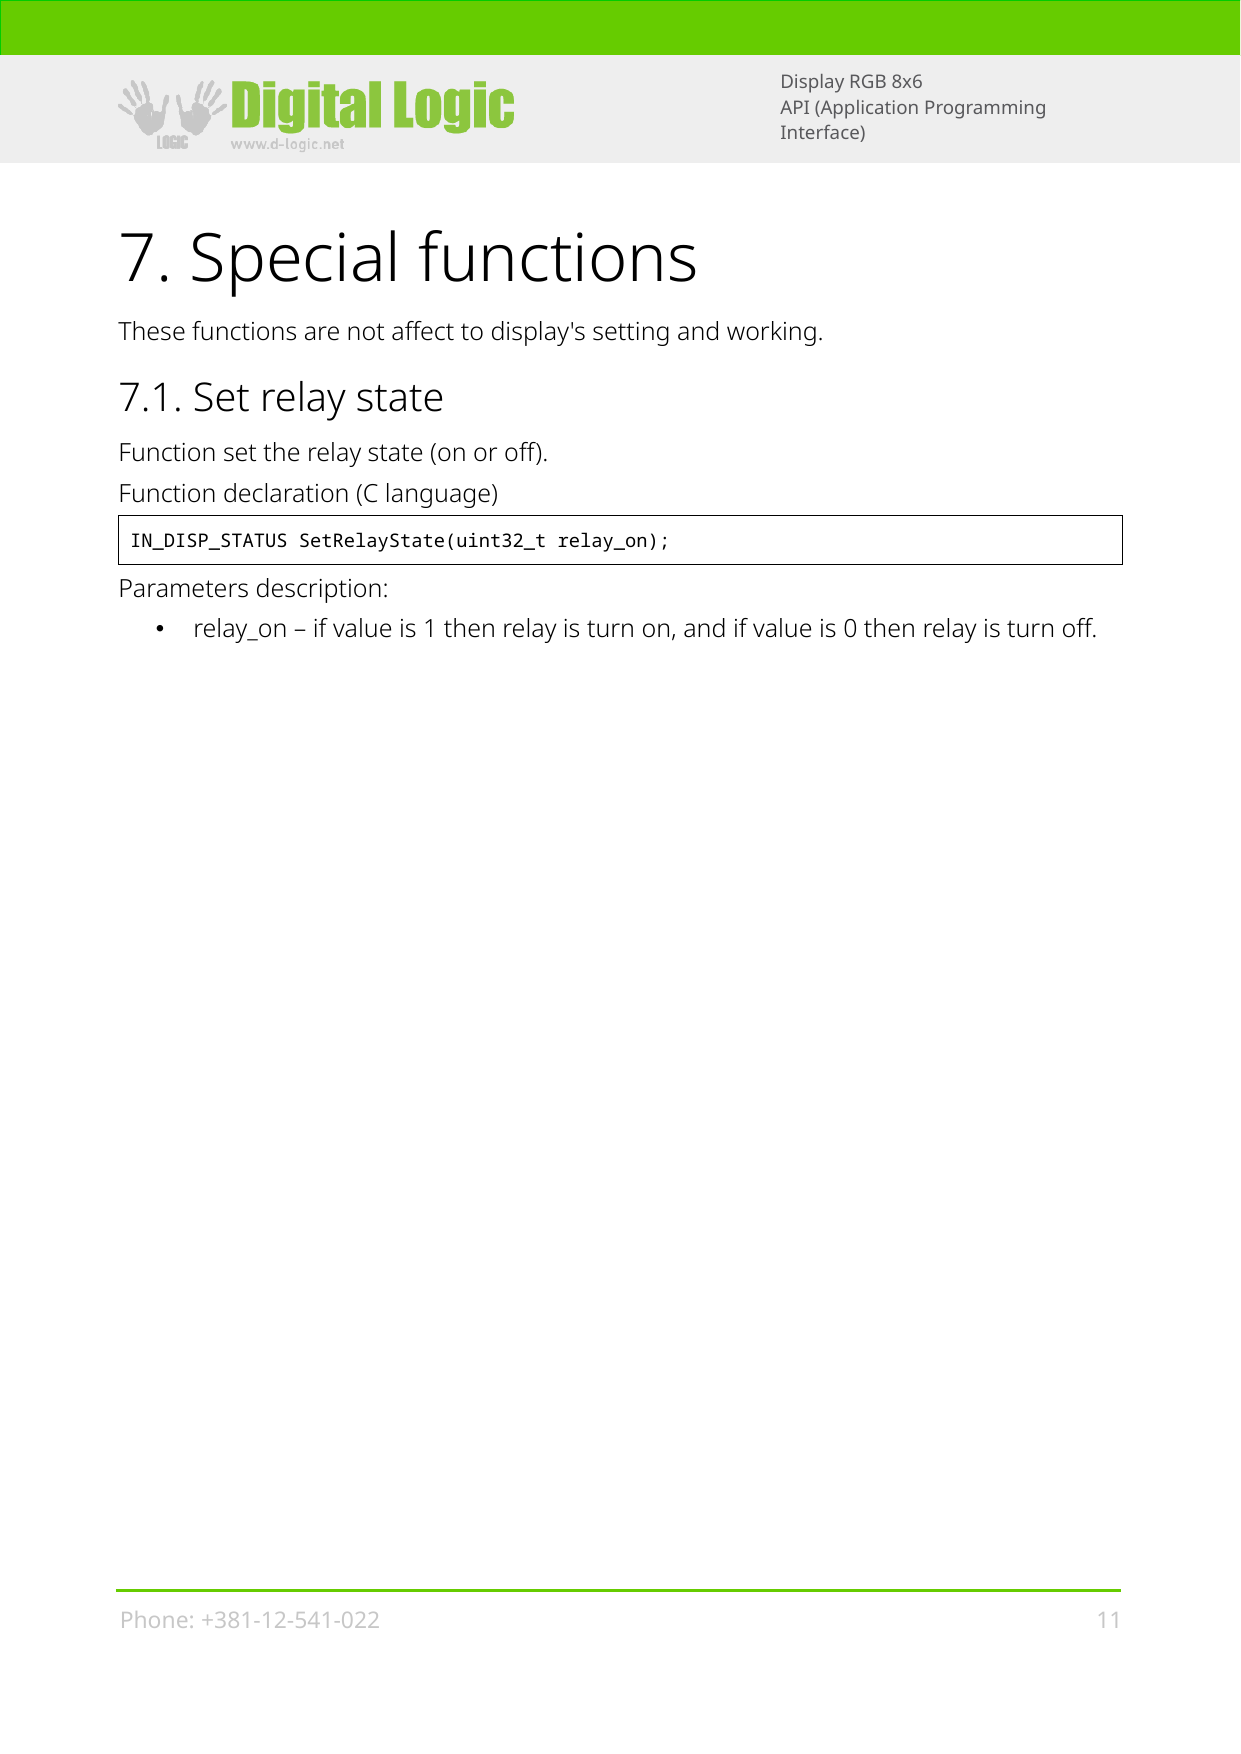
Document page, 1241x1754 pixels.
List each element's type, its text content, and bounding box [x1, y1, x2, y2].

subtitle 7.1. Set relay state [118, 369, 1122, 423]
text Function declaration (C language) [118, 475, 1122, 509]
text Function set the relay state (on or off). [118, 435, 1122, 469]
subtitle 7. Special functions [118, 210, 1122, 301]
picture [115, 79, 517, 153]
list relay_on – if value is 1 then relay is turn on, and if value is 0 then relay is turn off. [156, 611, 1122, 645]
text Parameters description: [118, 571, 1122, 605]
text These functions are not affect to display's setting and working. [118, 314, 1122, 348]
text IN_DISP_STATUS SetRelayState(uint32_t relay_on); [119, 516, 1122, 564]
